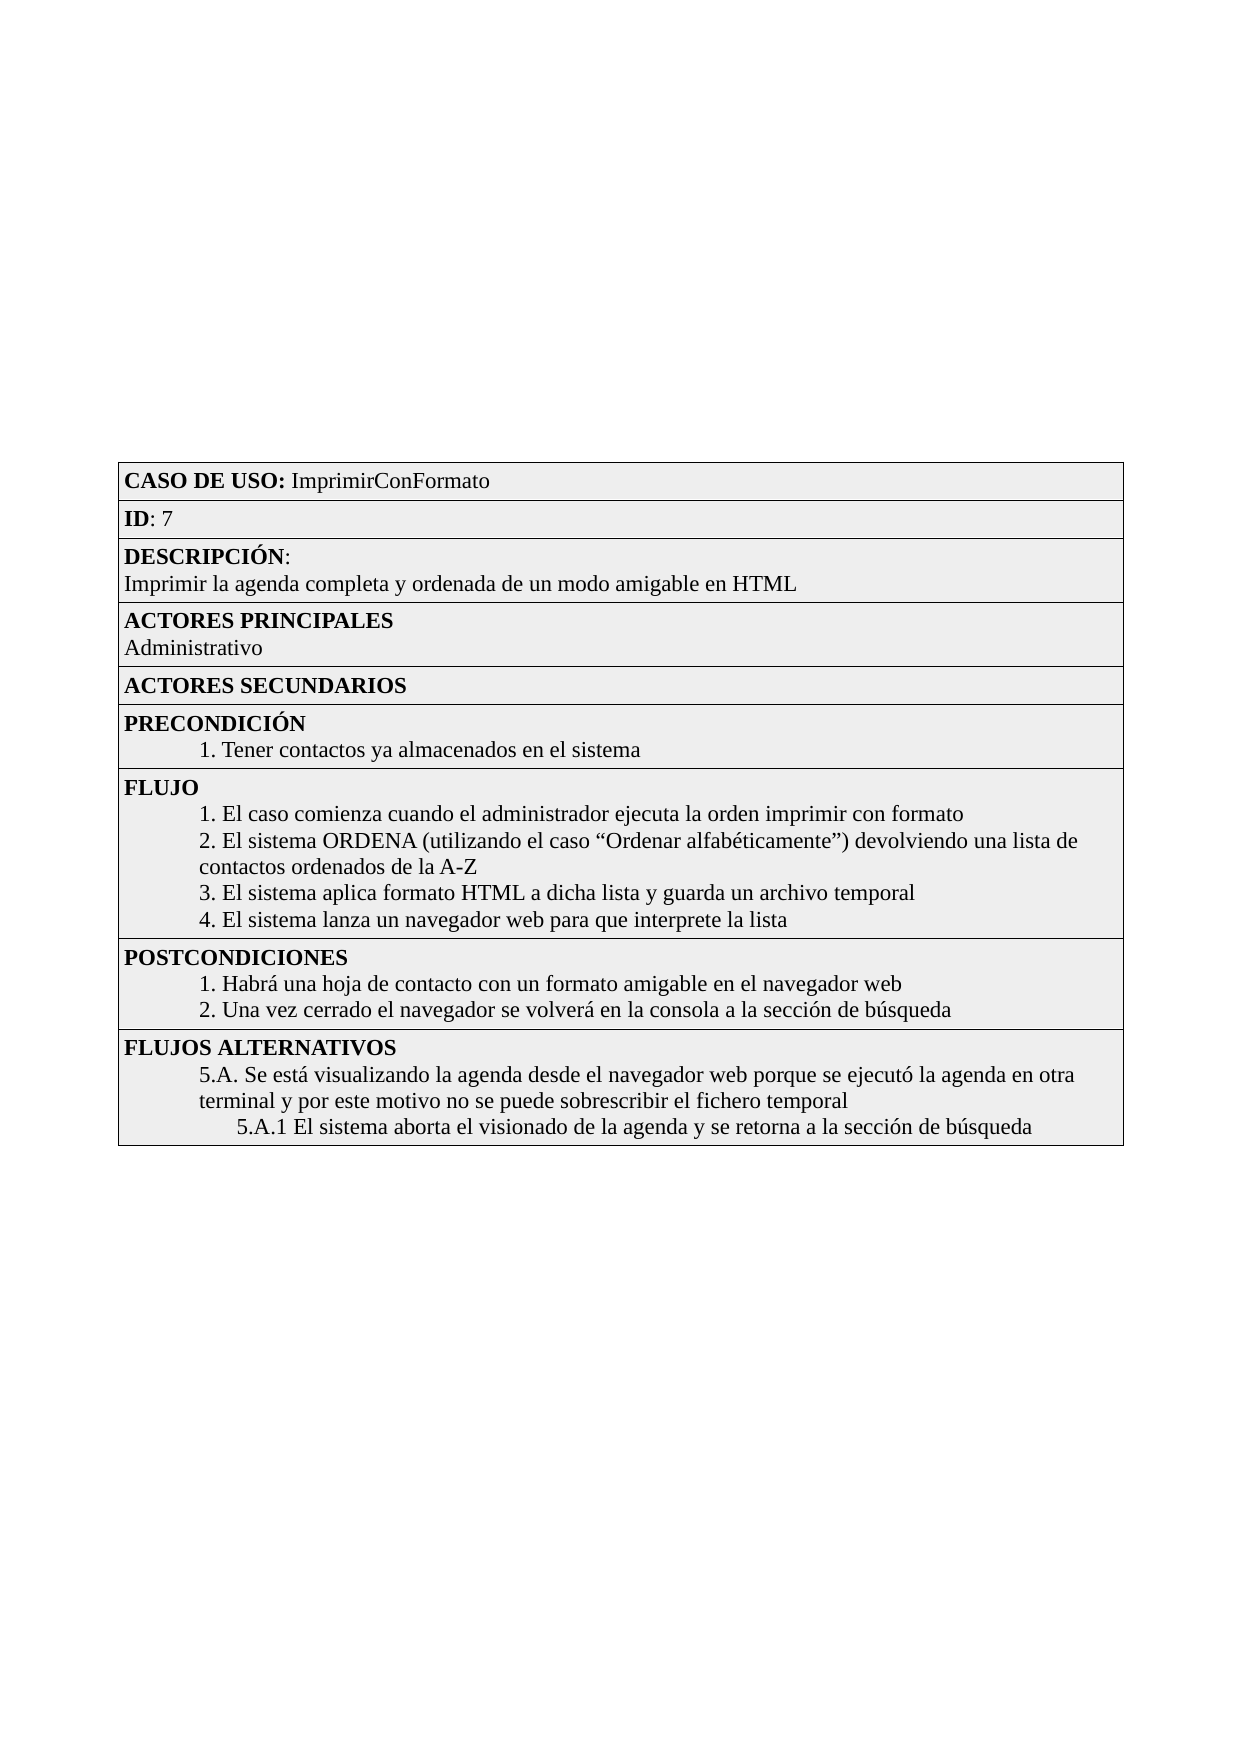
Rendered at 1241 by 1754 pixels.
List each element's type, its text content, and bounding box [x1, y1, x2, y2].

table_cell FLUJO 1. El caso comienza cuando el administrador ejecuta la orden imprimir con formato 2. El sistema ORDENA (utilizando el caso “Ordenar alfabéticamente”) devolviendo una lista de contactos ordenados de la A-Z 3. El sistema aplica formato HTML a dicha lista y guarda un archivo temporal 4. El sistema lanza un navegador web para que interprete la lista [119, 769, 1123, 938]
table_cell ACTORES PRINCIPALES Administrativo [119, 603, 1123, 666]
table_cell PRECONDICIÓN 1. Tener contactos ya almacenados en el sistema [119, 705, 1123, 768]
table_cell POSTCONDICIONES 1. Habrá una hoja de contacto con un formato amigable en el navegador web 2. Una vez cerrado el navegador se volverá en la consola a la sección de búsqueda [119, 939, 1123, 1028]
table_header CASO DE USO: ImprimirConFormato [119, 463, 1123, 499]
table_cell DESCRIPCIÓN: Imprimir la agenda completa y ordenada de un modo amigable en HTML [119, 539, 1123, 602]
table_cell ACTORES SECUNDARIOS [119, 667, 1123, 704]
table_cell ID: 7 [119, 501, 1123, 537]
table_cell FLUJOS ALTERNATIVOS 5.A. Se está visualizando la agenda desde el navegador web porque se ejecutó la agenda en otra terminal y por este motivo no se puede sobrescribir el fichero temporal 5.A.1 El sistema aborta el visionado de la agenda y se retorna a la sección de búsqueda [119, 1030, 1123, 1145]
